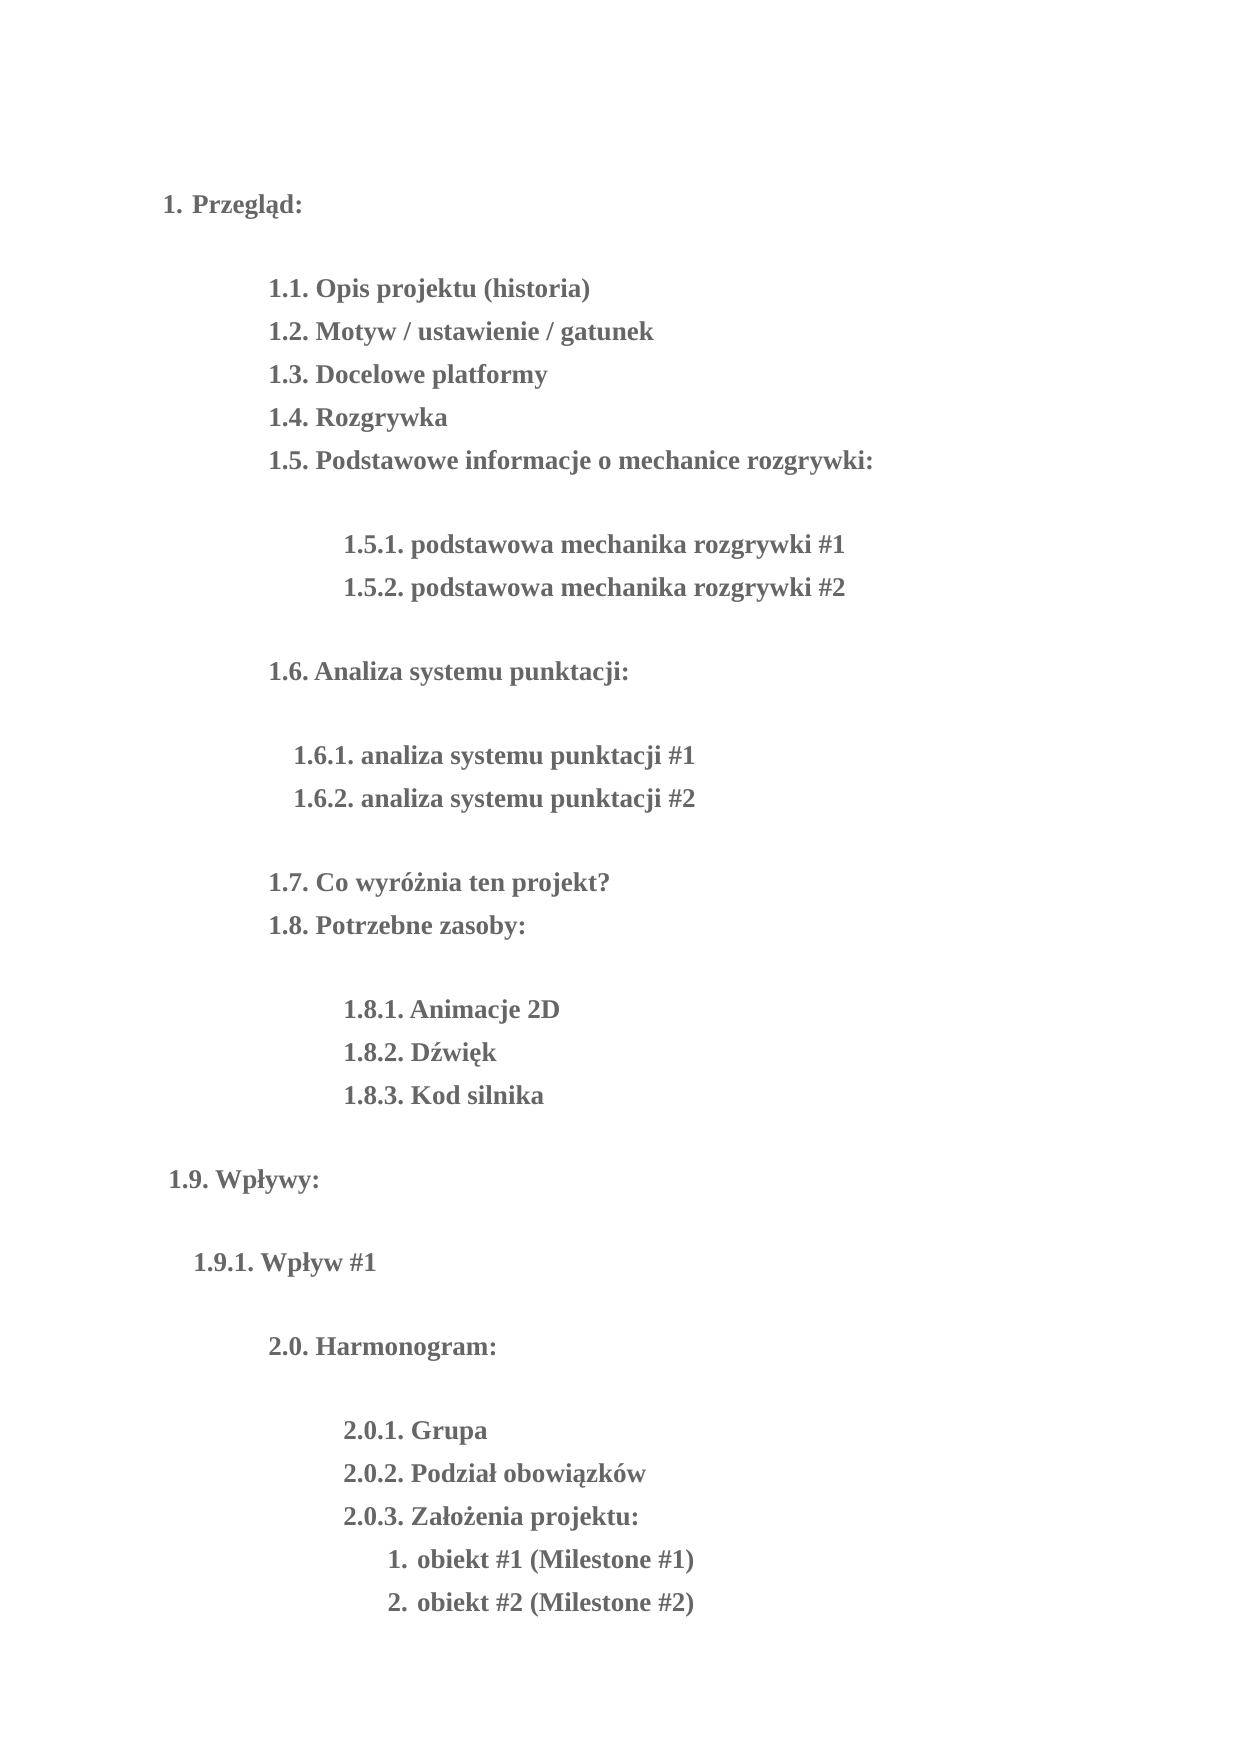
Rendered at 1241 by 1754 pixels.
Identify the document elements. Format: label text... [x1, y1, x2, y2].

text 1.6.1. analiza systemu punktacji #1 [268, 739, 1122, 771]
text 1.8.1. Animacje 2D [268, 993, 1122, 1025]
text 1.7. Co wyróżnia ten projekt? [268, 866, 1122, 898]
list Przegląd: [162, 188, 1122, 219]
text 1.9.1. Wpływ #1 [118, 1246, 1122, 1277]
text 1.8.2. Dźwięk [268, 1036, 1122, 1068]
list obiekt #1 (Milestone #1) [387, 1543, 1122, 1574]
text 1.1. Opis projektu (historia) [268, 272, 1122, 303]
text 1.6. Analiza systemu punktacji: [268, 655, 1122, 686]
text 1.9. Wpływy: [118, 1163, 1122, 1195]
text 2.0.3. Założenia projektu: [268, 1500, 1122, 1531]
text 1.5.2. podstawowa mechanika rozgrywki #2 [268, 571, 1122, 602]
text 1.8.3. Kod silnika [268, 1079, 1122, 1111]
text 2.0.2. Podział obowiązków [268, 1457, 1122, 1488]
text 1.5. Podstawowe informacje o mechanice rozgrywki: [268, 444, 1122, 475]
text 1.8. Potrzebne zasoby: [268, 909, 1122, 941]
text 1.4. Rozgrywka [268, 401, 1122, 432]
list obiekt #2 (Milestone #2) [387, 1586, 1122, 1617]
text 2.0. Harmonogram: [268, 1330, 1122, 1361]
text 1.5.1. podstawowa mechanika rozgrywki #1 [268, 528, 1122, 559]
text 1.6.2. analiza systemu punktacji #2 [268, 782, 1122, 813]
text 1.2. Motyw / ustawienie / gatunek [268, 315, 1122, 346]
text 1.3. Docelowe platformy [268, 358, 1122, 389]
text 2.0.1. Grupa [268, 1414, 1122, 1446]
